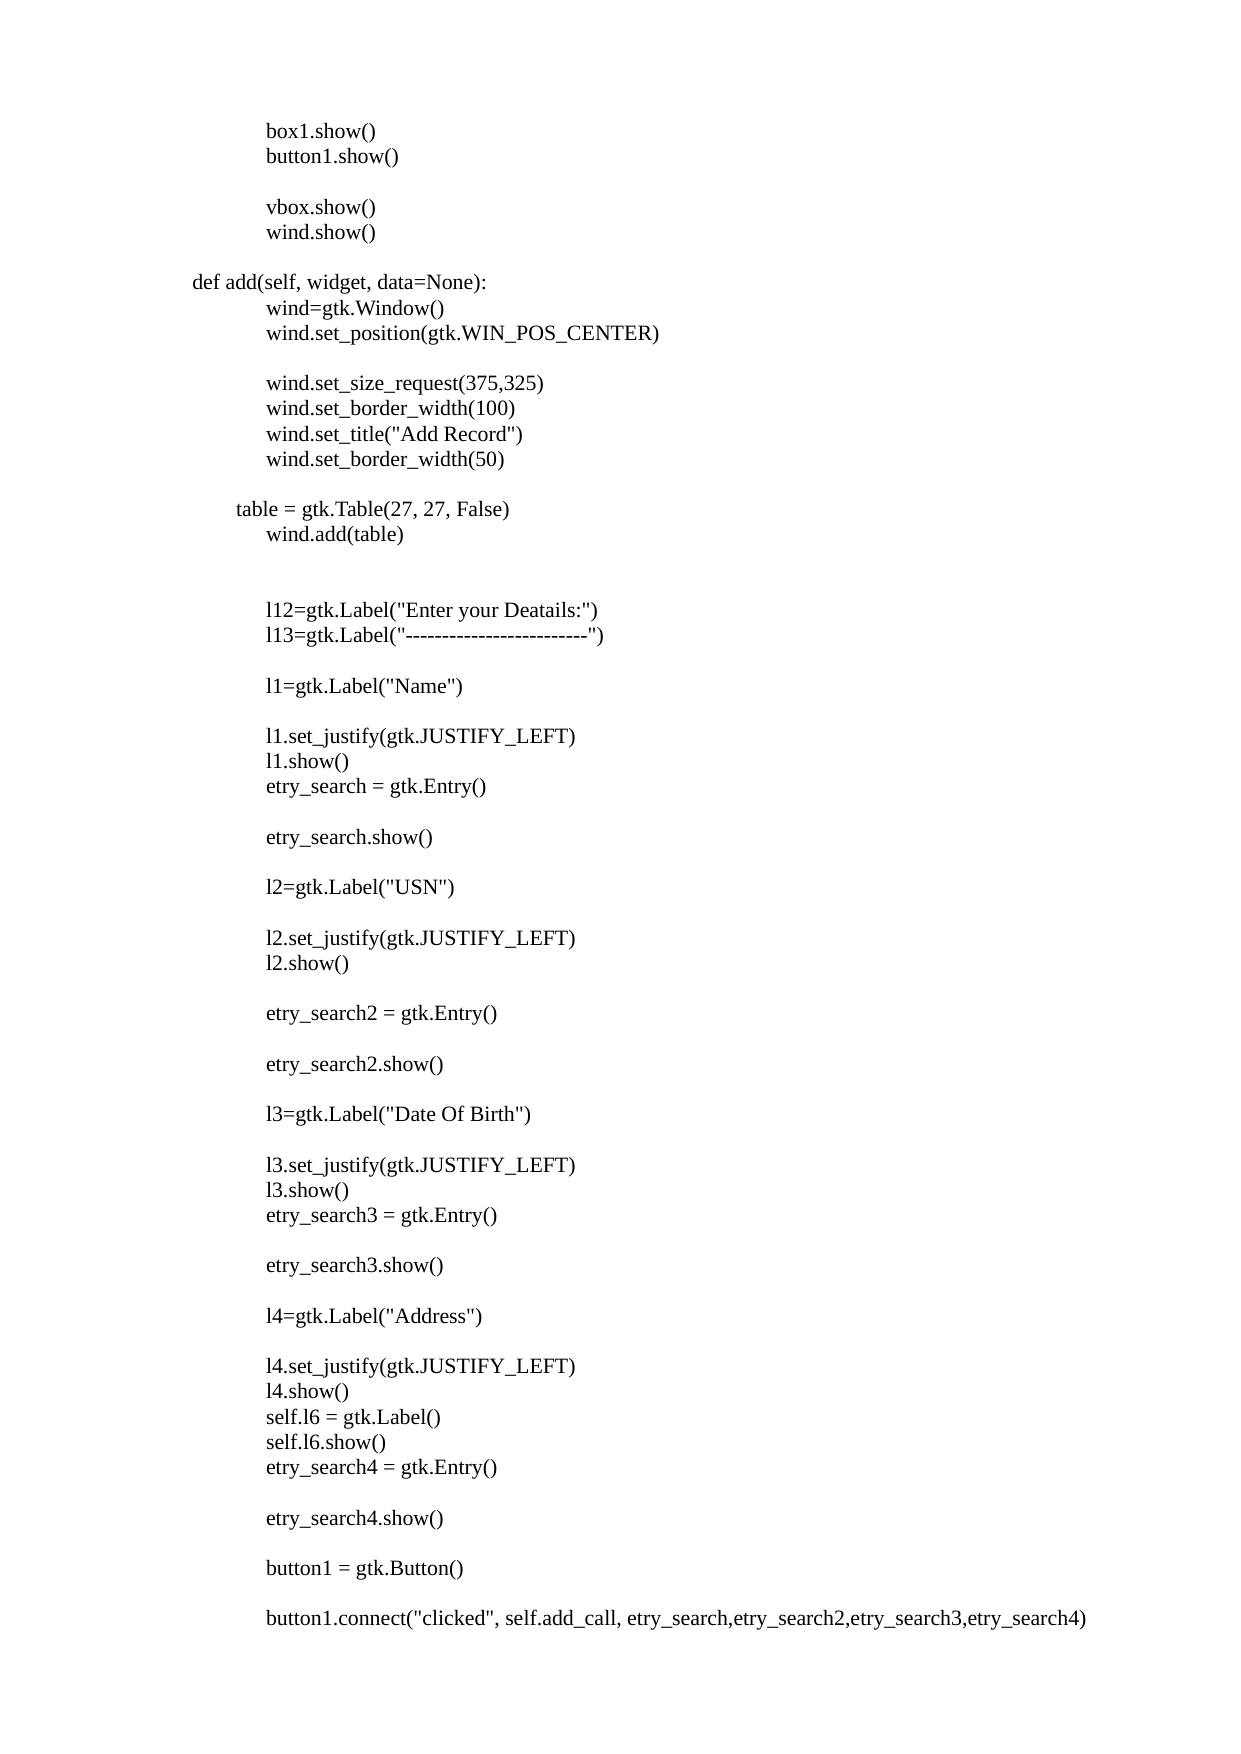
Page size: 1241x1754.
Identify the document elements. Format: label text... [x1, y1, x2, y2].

text wind.set_border_width(50) [118, 446, 1122, 471]
text etry_search = gtk.Entry() [118, 773, 1122, 799]
text wind=gtk.Window() [118, 294, 1122, 320]
text l2=gtk.Label("USN") [118, 874, 1122, 899]
text def add(self, widget, data=None): [118, 269, 1122, 294]
text vbox.show() [118, 194, 1122, 219]
text l1=gtk.Label("Name") [118, 673, 1122, 698]
text self.l6.show() [118, 1429, 1122, 1454]
text l1.set_justify(gtk.JUSTIFY_LEFT) [118, 723, 1122, 748]
text etry_search3 = gtk.Entry() [118, 1202, 1122, 1227]
text etry_search3.show() [118, 1252, 1122, 1278]
text etry_search2 = gtk.Entry() [118, 1000, 1122, 1026]
text l3=gtk.Label("Date Of Birth") [118, 1101, 1122, 1126]
text l2.set_justify(gtk.JUSTIFY_LEFT) [118, 925, 1122, 950]
text l2.show() [118, 950, 1122, 975]
text l3.set_justify(gtk.JUSTIFY_LEFT) [118, 1152, 1122, 1177]
text etry_search4 = gtk.Entry() [118, 1454, 1122, 1479]
text wind.add(table) [118, 521, 1122, 547]
text l12=gtk.Label("Enter your Deatails:") [118, 597, 1122, 622]
text wind.set_border_width(100) [118, 395, 1122, 421]
text l4.show() [118, 1378, 1122, 1404]
text l4.set_justify(gtk.JUSTIFY_LEFT) [118, 1353, 1122, 1378]
text box1.show() [118, 118, 1122, 143]
text etry_search2.show() [118, 1051, 1122, 1076]
text wind.set_title("Add Record") [118, 421, 1122, 446]
text l1.show() [118, 748, 1122, 773]
text wind.set_position(gtk.WIN_POS_CENTER) [118, 320, 1122, 345]
text button1 = gtk.Button() [118, 1555, 1122, 1580]
text self.l6 = gtk.Label() [118, 1404, 1122, 1429]
text l13=gtk.Label("-------------------------") [118, 622, 1122, 647]
text l3.show() [118, 1177, 1122, 1202]
text etry_search.show() [118, 824, 1122, 849]
text l4=gtk.Label("Address") [118, 1303, 1122, 1328]
text button1.connect("clicked", self.add_call, etry_search,etry_search2,etry_search3,etry_search4) [118, 1605, 1122, 1631]
text button1.show() [118, 143, 1122, 168]
text wind.set_size_request(375,325) [118, 370, 1122, 395]
text table = gtk.Table(27, 27, False) [118, 496, 1122, 521]
text wind.show() [118, 219, 1122, 244]
text etry_search4.show() [118, 1504, 1122, 1530]
